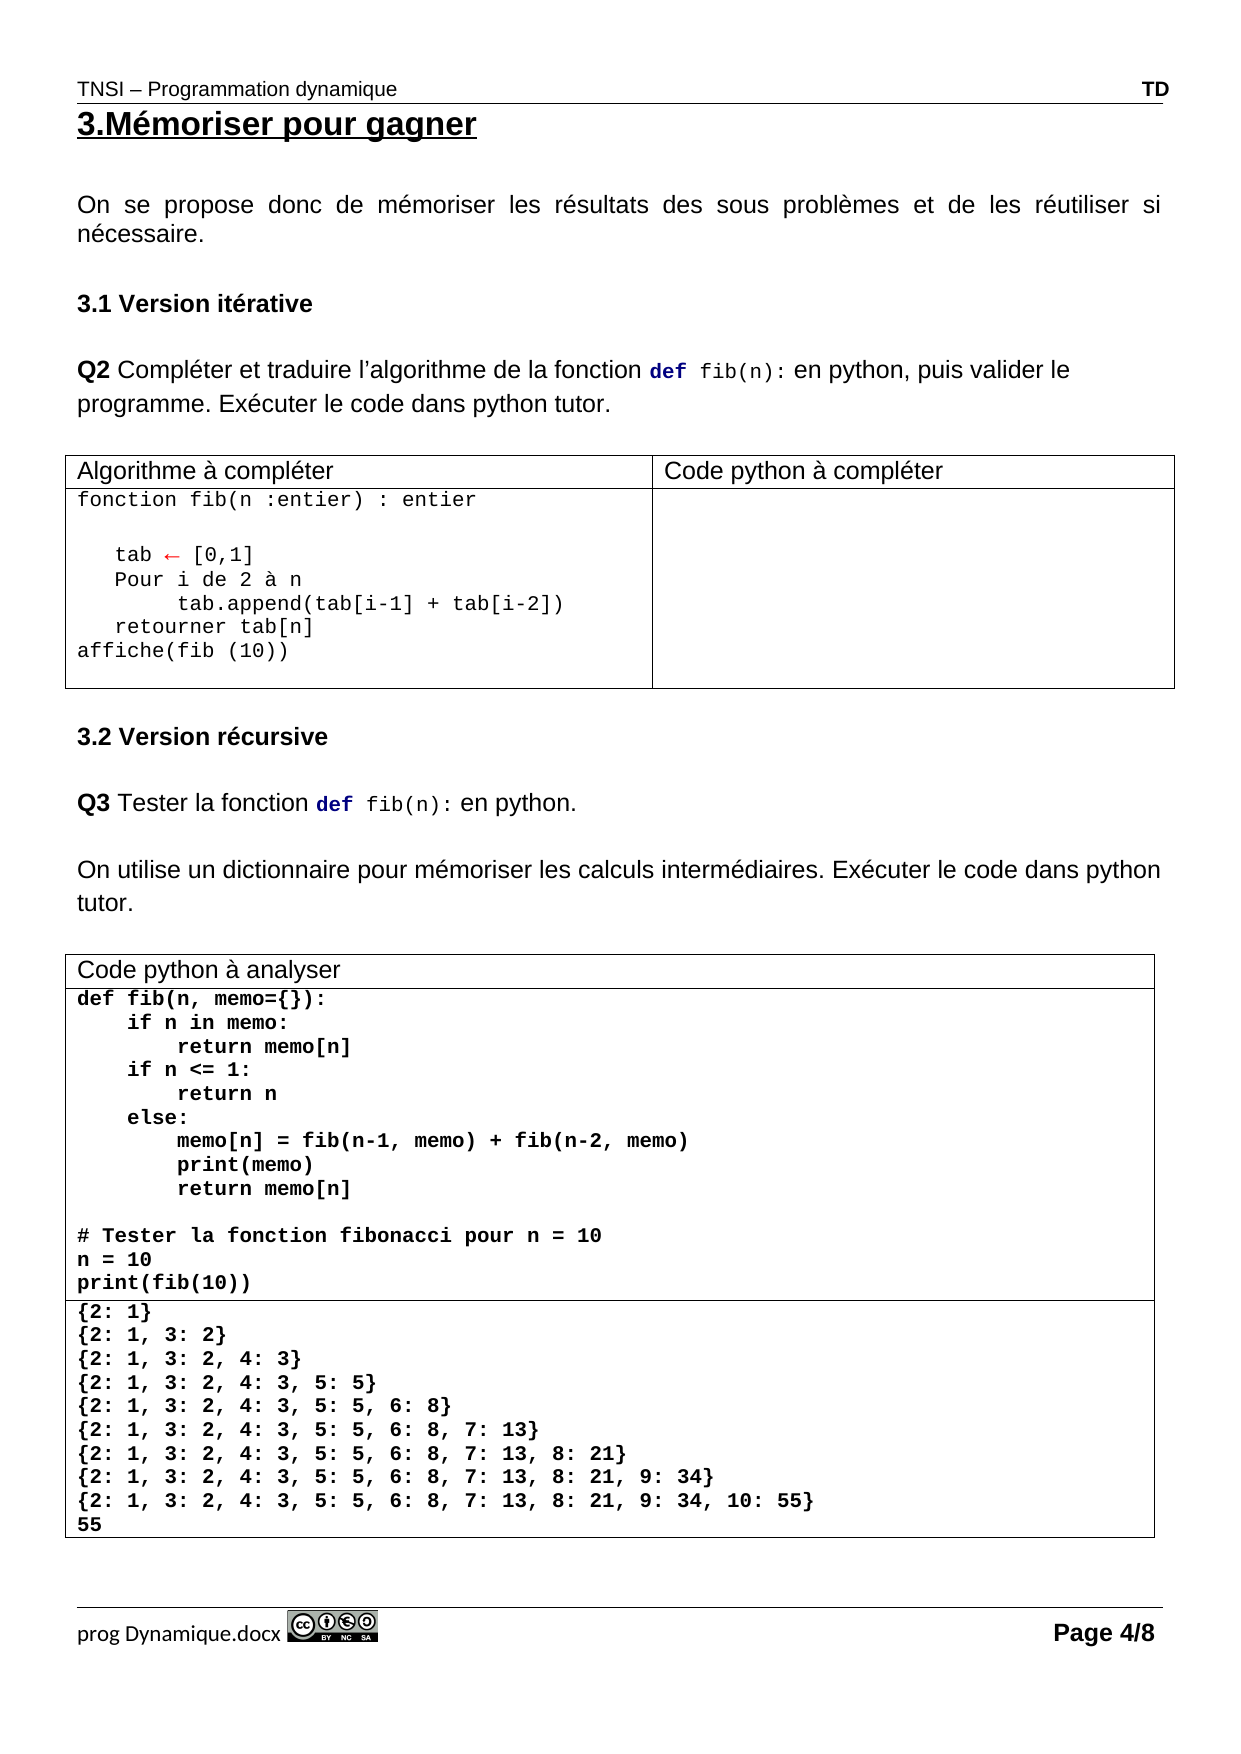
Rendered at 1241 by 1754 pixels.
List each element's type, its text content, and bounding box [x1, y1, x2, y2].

table_cell [653, 489, 1174, 687]
table_header Algorithme à compléter [66, 456, 652, 488]
table_header Code python à analyser [66, 955, 1154, 987]
table_header Code python à compléter [653, 456, 1174, 488]
text On se propose donc de mémoriser les résultats des sous problèmes et de les réutiliser si nécessaire. [77, 190, 1163, 247]
text 3.1 Version itérative [77, 288, 1163, 317]
text Q2 Compléter et traduire l’algorithme de la fonction def fib(n): en python, puis valider le programme. Exécuter le code dans python tutor. [77, 354, 1163, 417]
text On utilise un dictionnaire pour mémoriser les calculs intermédiaires. Exécuter le code dans python tutor. [77, 855, 1163, 916]
text Q3 Tester la fonction def fib(n): en python. [77, 788, 1163, 817]
text 3.2 Version récursive [77, 722, 1163, 750]
list Mémoriser pour gagner [77, 104, 1163, 142]
table_cell def fib(n, memo={}): if n in memo: return memo[n] if n <= 1: return n else: memo[n] = fib(n-1, memo) + fib(n-2, memo) print(memo) return memo[n] # Tester la fonction fibonacci pour n = 10 n = 10 print(fib(10)) [66, 989, 1154, 1300]
picture [287, 1610, 378, 1642]
